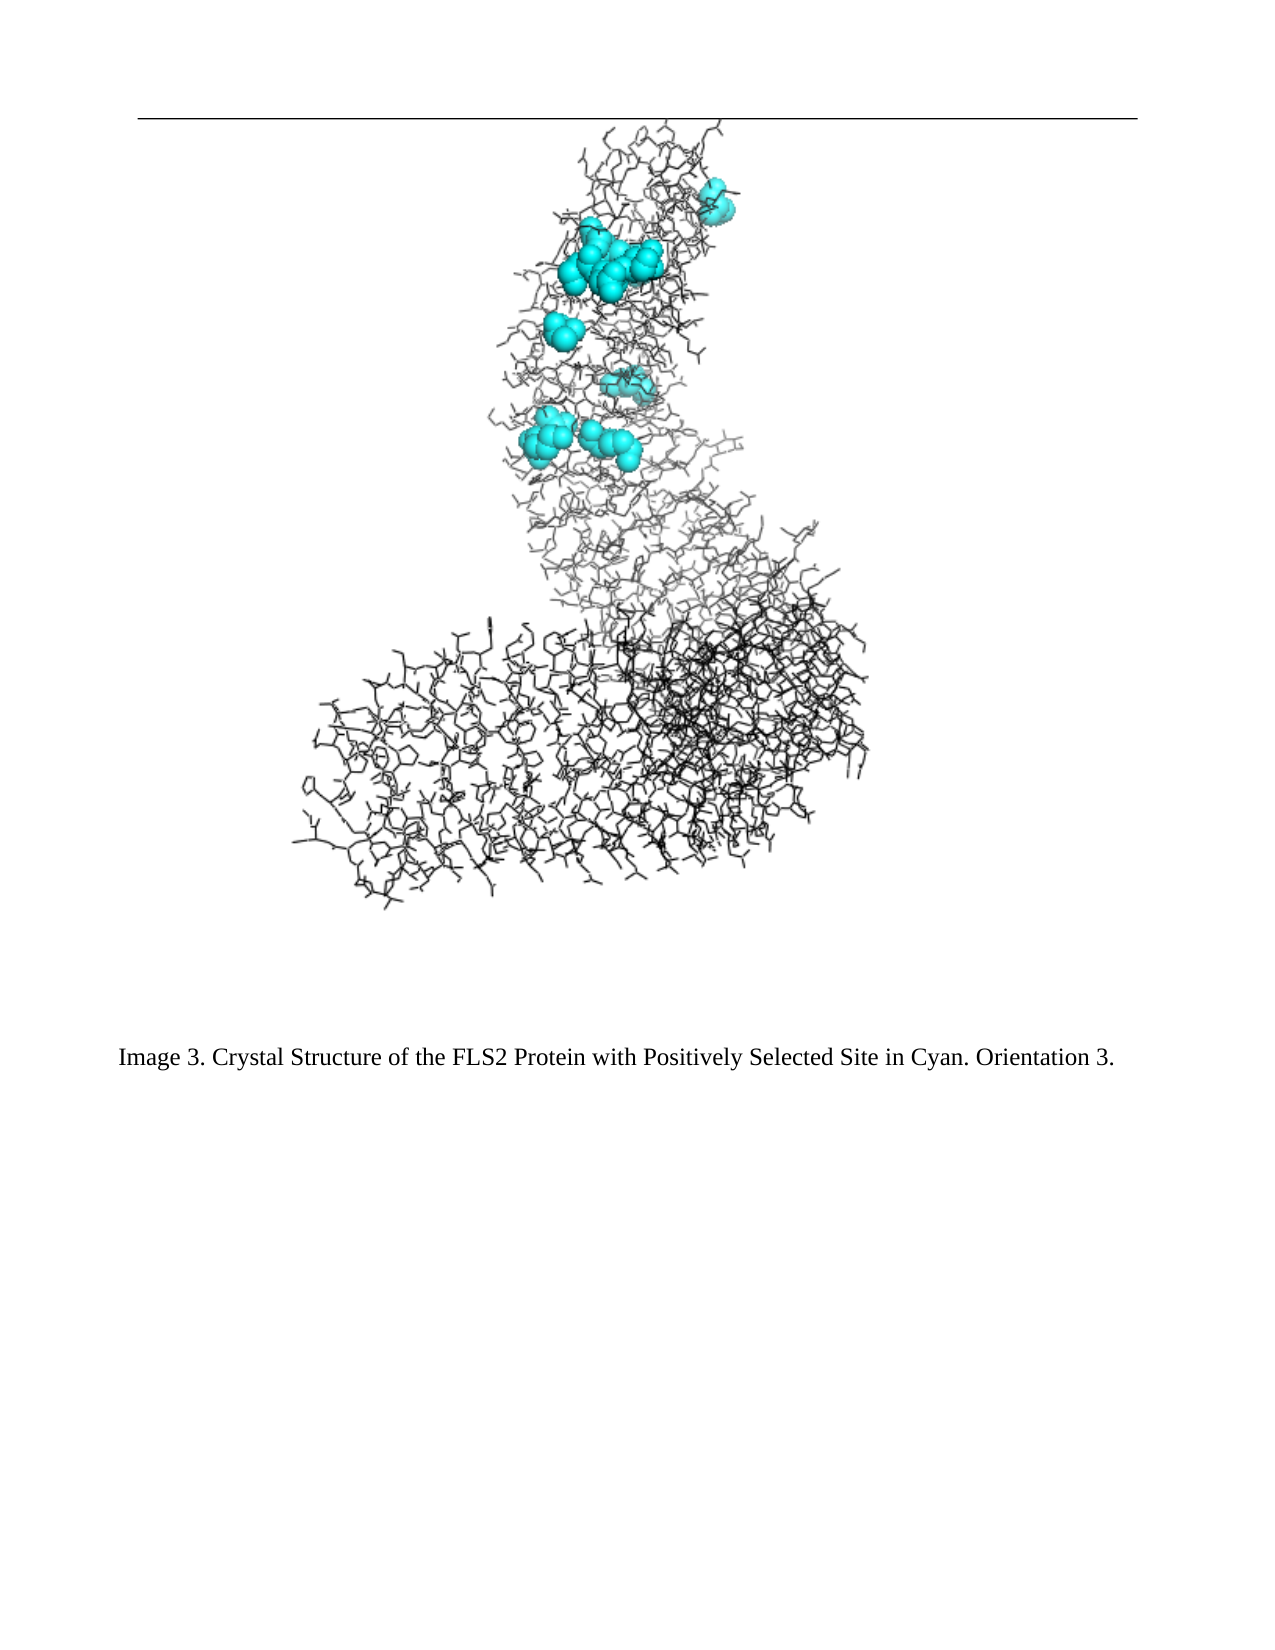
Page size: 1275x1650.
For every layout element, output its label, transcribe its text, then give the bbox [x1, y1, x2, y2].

picture [137, 118, 1138, 1042]
text Image 3. Crystal Structure of the FLS2 Protein with Positively Selected Site in Cyan. Orientation 3. [118, 118, 1157, 1070]
